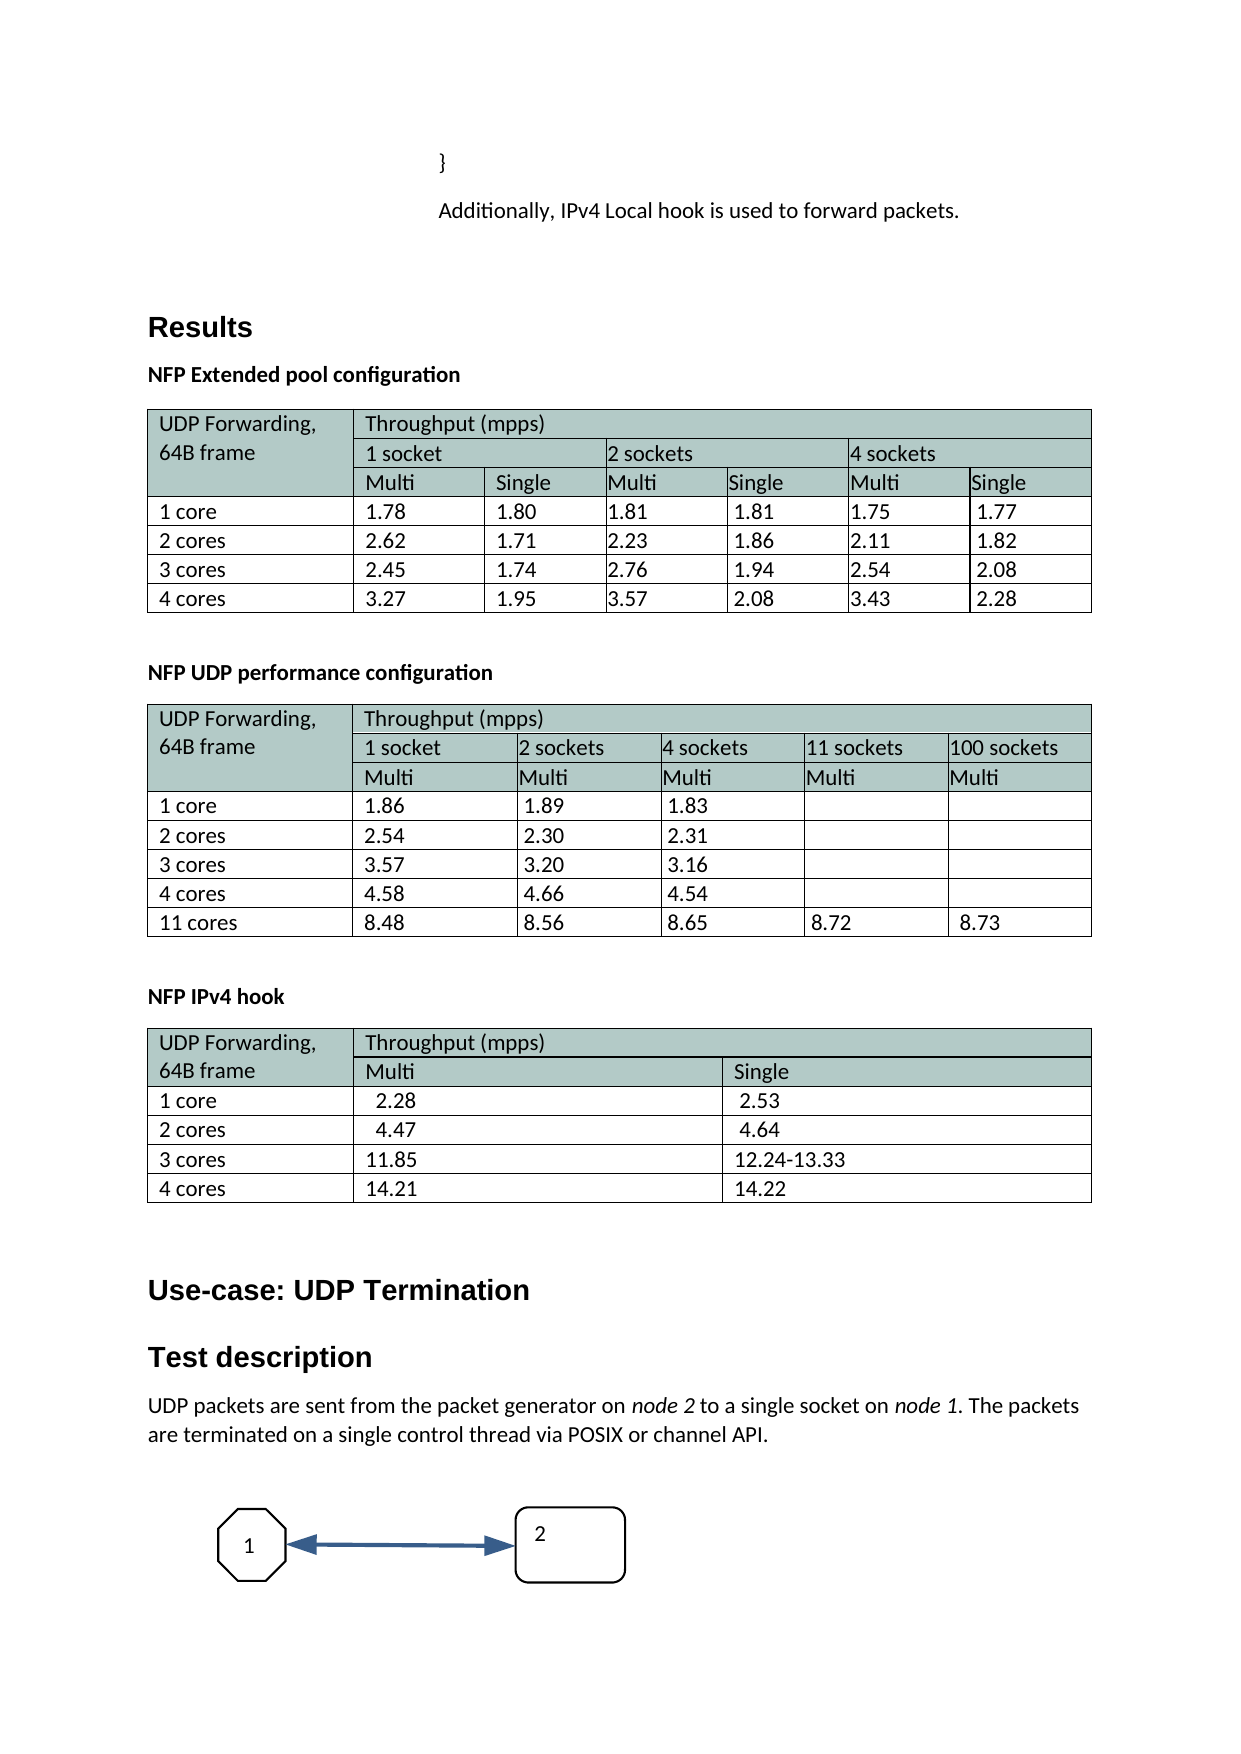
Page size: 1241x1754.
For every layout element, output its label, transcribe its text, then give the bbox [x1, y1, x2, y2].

table_cell [949, 879, 1091, 907]
table_cell 3 cores [148, 1145, 353, 1173]
table_cell 4 cores [148, 879, 352, 907]
table_cell Multi [949, 763, 1091, 791]
table_cell Single [485, 468, 606, 496]
table_cell [949, 850, 1091, 878]
table_cell Multi [354, 1058, 722, 1086]
table_cell 2.11 [849, 526, 969, 554]
table_cell 2 cores [148, 526, 353, 554]
table_cell 2.31 [662, 821, 804, 849]
table_cell 3 cores [148, 850, 352, 878]
table_cell 3.16 [662, 850, 804, 878]
table_cell [805, 792, 948, 820]
table_cell 4.64 [723, 1116, 1091, 1144]
table_cell 1.83 [662, 792, 804, 820]
table_cell [949, 821, 1091, 849]
table_cell Multi [354, 468, 484, 496]
table_cell 8.48 [353, 908, 517, 936]
table_cell [949, 792, 1091, 820]
table_cell 1.95 [485, 584, 606, 612]
table_cell 2.54 [849, 555, 969, 583]
table_cell 2.08 [728, 584, 848, 612]
table_header Throughput (mpps) [354, 1029, 1091, 1056]
table_cell 8.56 [518, 908, 661, 936]
table_cell 12.24-13.33 [723, 1145, 1091, 1173]
table_cell 1.75 [849, 497, 969, 525]
table_cell 14.21 [354, 1174, 722, 1202]
table_cell 4 sockets [849, 439, 1091, 467]
table_cell Multi [849, 468, 969, 496]
table_cell 14.22 [723, 1174, 1091, 1202]
table_cell 4.66 [518, 879, 661, 907]
table_cell 3.57 [353, 850, 517, 878]
table_cell Single [728, 468, 848, 496]
table_header UDP Forwarding, 64B frame [148, 705, 352, 791]
table_cell 1.86 [728, 526, 848, 554]
table_cell 3.20 [518, 850, 661, 878]
table_cell Single [971, 468, 1091, 496]
table_cell 2.08 [971, 555, 1091, 583]
text UDP packets are sent from the packet generator on node 2 to a single socket on node 1. The packets are terminated on a single control thread via POSIX or channel API. [148, 1391, 1094, 1448]
table_cell 1.78 [354, 497, 484, 525]
table_cell 8.73 [949, 908, 1091, 936]
table_cell 100 sockets [949, 734, 1091, 762]
table_cell 8.72 [805, 908, 948, 936]
table_cell 1.89 [518, 792, 661, 820]
table_cell 3 cores [148, 555, 353, 583]
table_cell 2.28 [971, 584, 1091, 612]
table_cell Multi [805, 763, 948, 791]
table_cell 2.76 [607, 555, 727, 583]
table_cell 2 sockets [607, 439, 848, 467]
table_cell 1.82 [971, 526, 1091, 554]
table_header UDP Forwarding, 64B frame [148, 410, 353, 496]
table_cell Multi [518, 763, 661, 791]
text NFP Extended pool configuration [148, 360, 1094, 388]
table_cell 11 sockets [805, 734, 948, 762]
table_cell [805, 879, 948, 907]
table_cell [805, 821, 948, 849]
table_cell 4 sockets [662, 734, 804, 762]
table_cell 4.58 [353, 879, 517, 907]
table_cell 2.28 [354, 1087, 722, 1114]
table_cell Multi [662, 763, 804, 791]
table_cell 2.45 [354, 555, 484, 583]
table_cell [148, 148, 438, 243]
table_cell Multi [607, 468, 727, 496]
table_cell 1 core [148, 792, 352, 820]
table_cell 4 cores [148, 1174, 353, 1202]
table_cell 2.23 [607, 526, 727, 554]
table_cell 1 core [148, 1087, 353, 1114]
table_cell 4.54 [662, 879, 804, 907]
table_cell 1 core [148, 497, 353, 525]
table_cell 1 socket [354, 439, 606, 467]
table_cell 3.27 [354, 584, 484, 612]
table_cell 1.77 [971, 497, 1091, 525]
table_cell 1.94 [728, 555, 848, 583]
table_cell 2 cores [148, 821, 352, 849]
table_cell 11.85 [354, 1145, 722, 1173]
table_cell 2 cores [148, 1116, 353, 1144]
table_cell 3.57 [607, 584, 727, 612]
table_cell 1.71 [485, 526, 606, 554]
table_cell 2.62 [354, 526, 484, 554]
table_cell 1.86 [353, 792, 517, 820]
text NFP UDP performance configuration [148, 658, 1094, 686]
subtitle Test description [148, 1341, 1094, 1374]
table_cell 2.54 [353, 821, 517, 849]
table_header Throughput (mpps) [353, 705, 1091, 732]
table_header UDP Forwarding, 64B frame [148, 1029, 353, 1086]
subtitle Use-case: UDP Termination [148, 1273, 1094, 1307]
table_cell Single [723, 1058, 1091, 1086]
table_cell 1.81 [607, 497, 727, 525]
table_cell 4 cores [148, 584, 353, 612]
table_cell Multi [353, 763, 517, 791]
table_cell 4.47 [354, 1116, 722, 1144]
table_cell 1.80 [485, 497, 606, 525]
table_cell 11 cores [148, 908, 352, 936]
table_cell 8.65 [662, 908, 804, 936]
table_cell 3.43 [849, 584, 969, 612]
text NFP IPv4 hook [148, 982, 1094, 1010]
table_cell 1.74 [485, 555, 606, 583]
table_cell } Additionally, IPv4 Local hook is used to forward packets. [438, 148, 1094, 243]
table_header Throughput (mpps) [354, 410, 1091, 438]
subtitle Results [148, 309, 1094, 343]
table_cell 2.53 [723, 1087, 1091, 1114]
table_cell 2.30 [518, 821, 661, 849]
table_cell 2 sockets [518, 734, 661, 762]
table_cell 1 socket [353, 734, 517, 762]
table_cell [805, 850, 948, 878]
table_cell 1.81 [728, 497, 848, 525]
